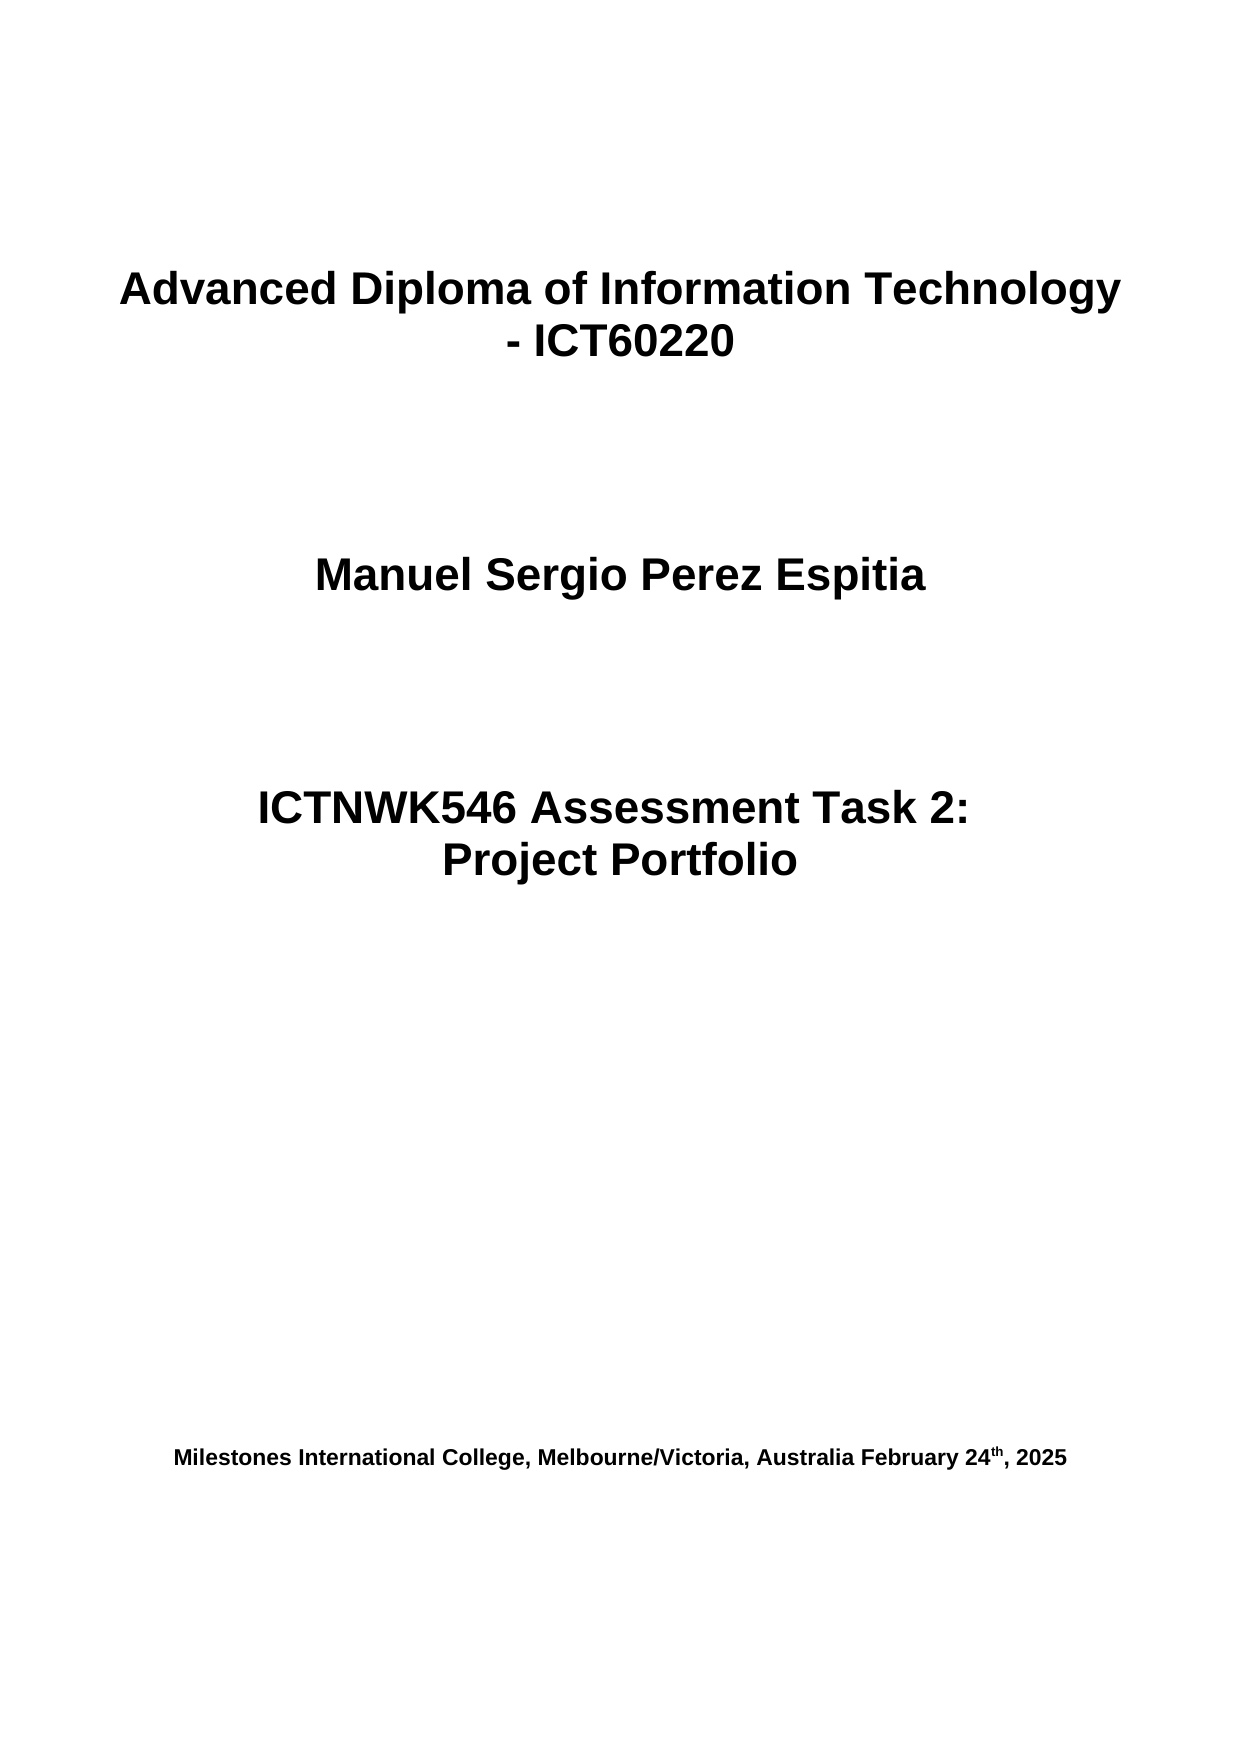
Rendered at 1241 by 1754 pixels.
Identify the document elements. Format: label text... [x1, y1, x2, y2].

title ICTNWK546 Assessment Task 2: Project Portfolio [118, 780, 1122, 886]
title Advanced Diploma of Information Technology - ICT60220 [118, 261, 1122, 367]
title Milestones International College, Melbourne/Victoria, Australia February 24th, 2025 [118, 1443, 1122, 1470]
title Manuel Sergio Perez Espitia [118, 547, 1122, 600]
